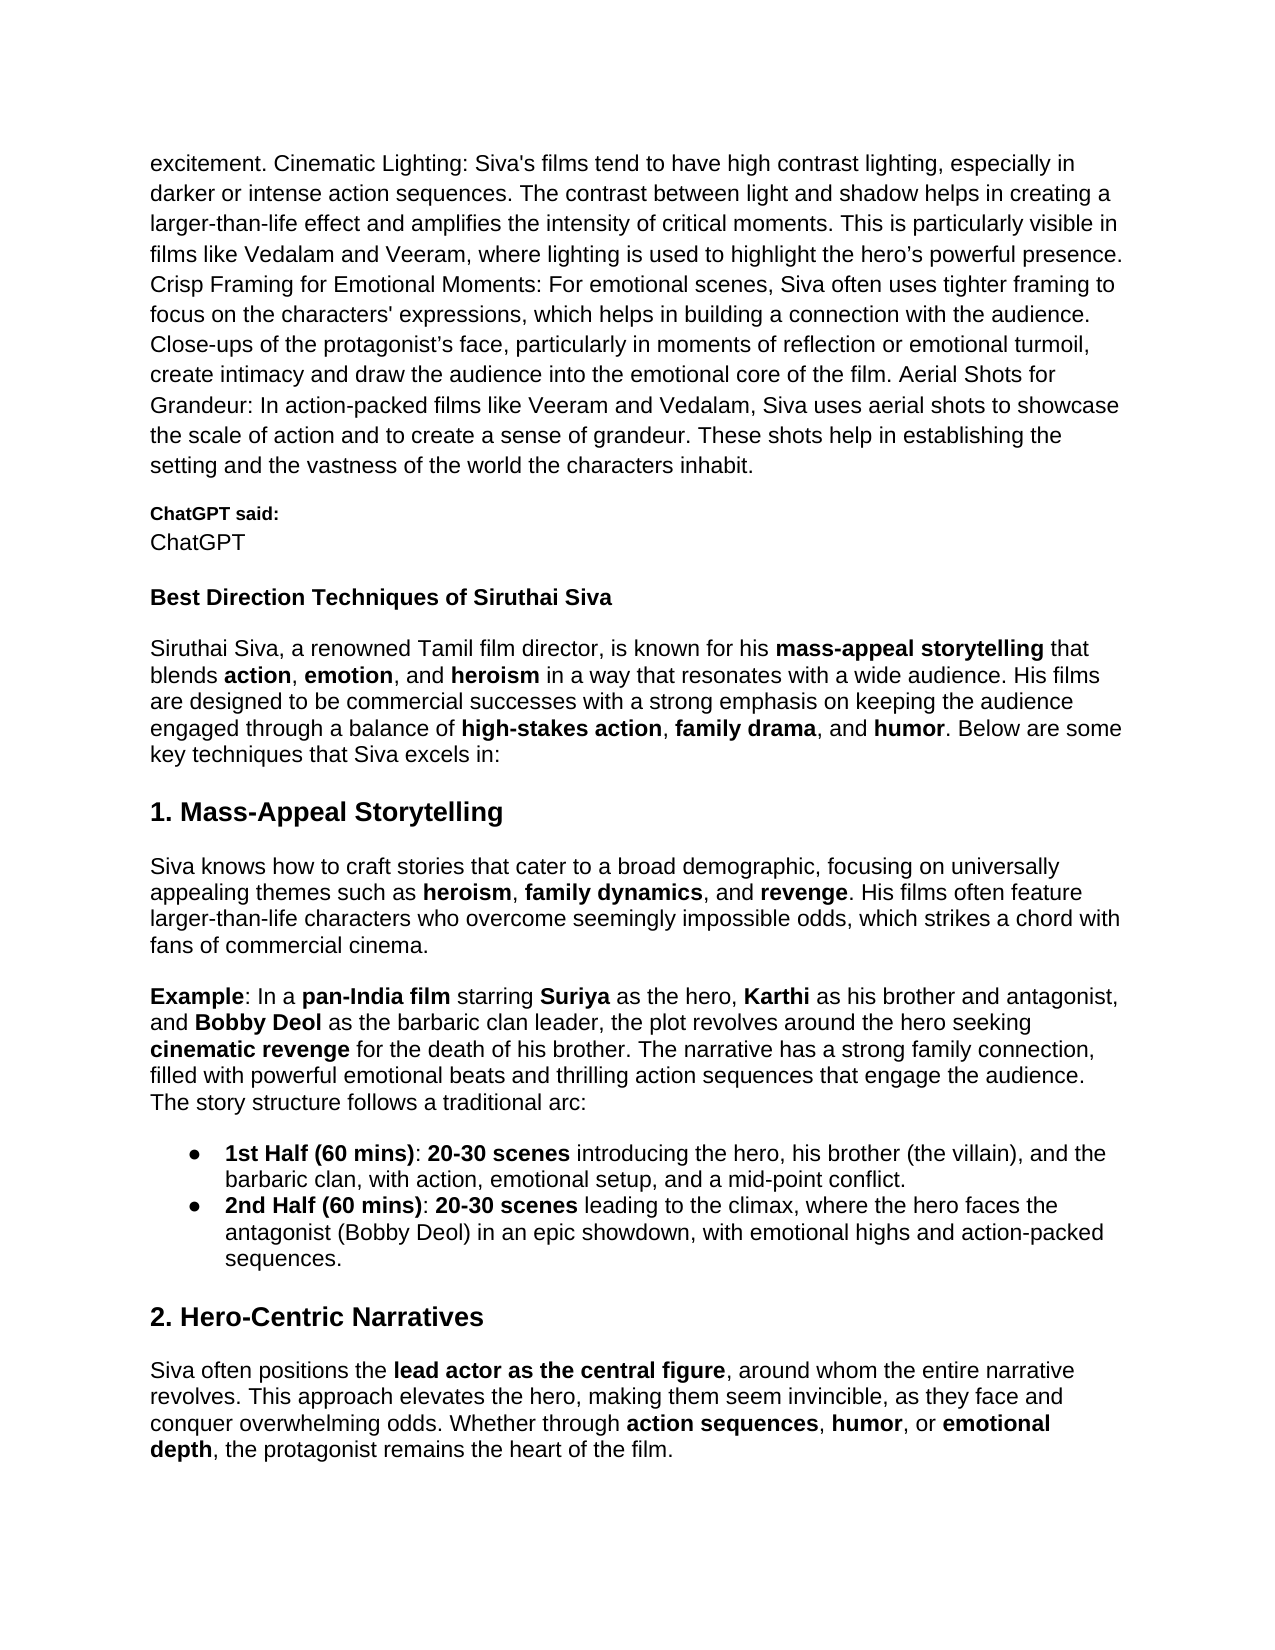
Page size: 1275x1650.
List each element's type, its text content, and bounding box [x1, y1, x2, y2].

subtitle 2. Hero-Centric Narratives [150, 1301, 1125, 1332]
list 1st Half (60 mins): 20-30 scenes introducing the hero, his brother (the villain), and the barbaric clan, with action, emotional setup, and a mid-point conflict. [187, 1140, 1125, 1192]
subtitle ChatGPT said: [150, 503, 1125, 525]
text ChatGPT [150, 529, 1125, 555]
subtitle 1. Mass-Appeal Storytelling [150, 796, 1125, 828]
text Example: In a pan-India film starring Suriya as the hero, Karthi as his brother and antagonist, and Bobby Deol as the barbaric clan leader, the plot revolves around the hero seeking cinematic revenge for the death of his brother. The narrative has a strong family connection, filled with powerful emotional beats and thrilling action sequences that engage the audience. The story structure follows a traditional arc: [150, 983, 1125, 1115]
text Siva often positions the lead actor as the central figure, around whom the entire narrative revolves. This approach elevates the hero, making them seem invincible, as they face and conquer overwhelming odds. Whether through action sequences, humor, or emotional depth, the protagonist remains the heart of the film. [150, 1357, 1125, 1462]
list 2nd Half (60 mins): 20-30 scenes leading to the climax, where the hero faces the antagonist (Bobby Deol) in an epic showdown, with emotional highs and action-packed sequences. [187, 1192, 1125, 1272]
text Siva knows how to craft stories that cater to a broad demographic, focusing on universally appealing themes such as heroism, family dynamics, and revenge. His films often feature larger-than-life characters who overcome seemingly impossible odds, which strikes a chord with fans of commercial cinema. [150, 853, 1125, 958]
text excitement. Cinematic Lighting: Siva's films tend to have high contrast lighting, especially in darker or intense action sequences. The contrast between light and shadow helps in creating a larger-than-life effect and amplifies the intensity of critical moments. This is particularly visible in films like Vedalam and Veeram, where lighting is used to highlight the hero’s powerful presence. Crisp Framing for Emotional Moments: For emotional scenes, Siva often uses tighter framing to focus on the characters' expressions, which helps in building a connection with the audience. Close-ups of the protagonist’s face, particularly in moments of reflection or emotional turmoil, create intimacy and draw the audience into the emotional core of the film. Aerial Shots for Grandeur: In action-packed films like Veeram and Vedalam, Siva uses aerial shots to showcase the scale of action and to create a sense of grandeur. These shots help in establishing the setting and the vastness of the world the characters inhabit. [150, 150, 1125, 478]
text Best Direction Techniques of Siruthai Siva [150, 584, 1125, 610]
text Siruthai Siva, a renowned Tamil film director, is known for his mass-appeal storytelling that blends action, emotion, and heroism in a way that resonates with a wide audience. His films are designed to be commercial successes with a strong emphasis on keeping the audience engaged through a balance of high-stakes action, family drama, and humor. Below are some key techniques that Siva excels in: [150, 635, 1125, 767]
